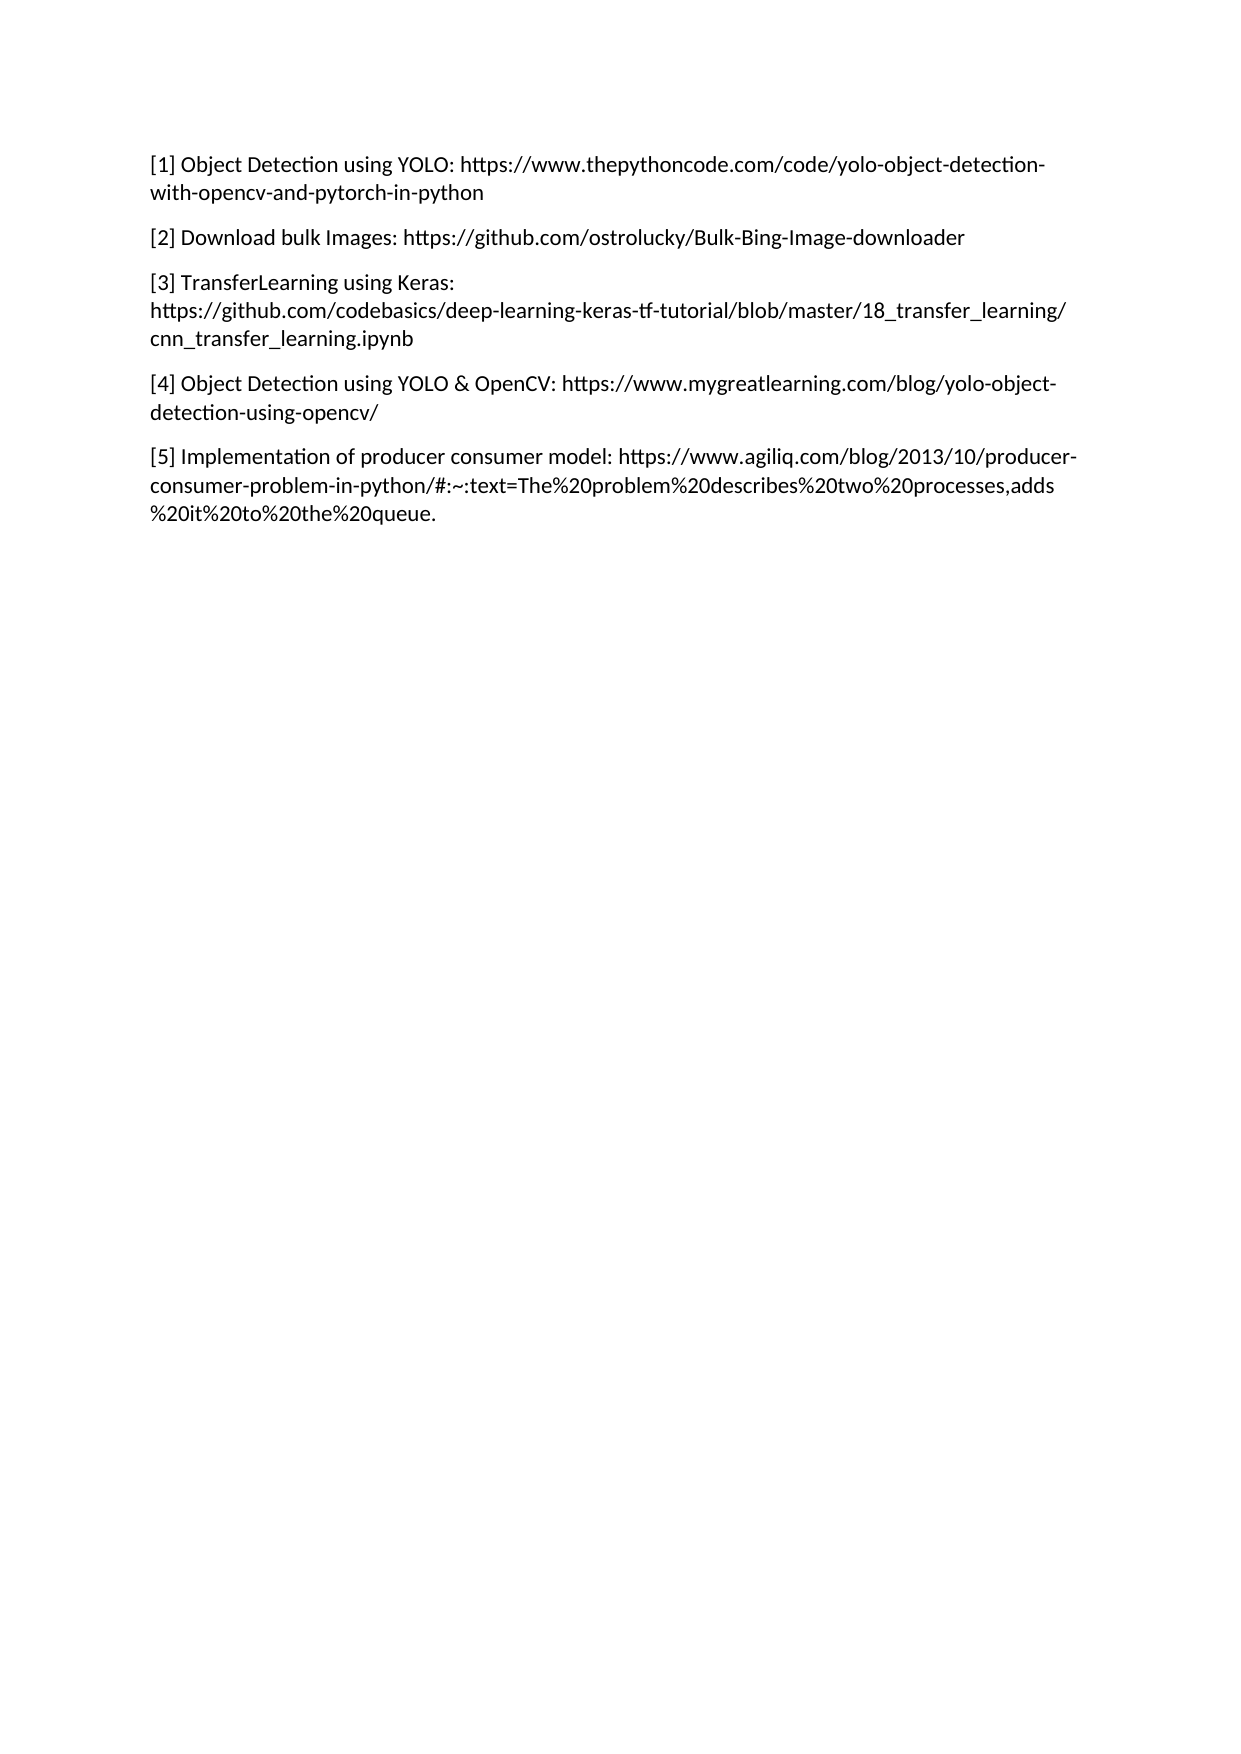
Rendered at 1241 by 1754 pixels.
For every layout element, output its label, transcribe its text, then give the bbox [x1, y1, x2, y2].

text [2] Download bulk Images: https://github.com/ostrolucky/Bulk-Bing-Image-downloader [150, 223, 1090, 251]
text [1] Object Detection using YOLO: https://www.thepythoncode.com/code/yolo-object-detection-with-opencv-and-pytorch-in-python [150, 150, 1090, 206]
text [5] Implementation of producer consumer model: https://www.agiliq.com/blog/2013/10/producer-consumer-problem-in-python/#:~:text=The%20problem%20describes%20two%20processes,adds%20it%20to%20the%20queue. [150, 442, 1090, 527]
text [3] TransferLearning using Keras: https://github.com/codebasics/deep-learning-keras-tf-tutorial/blob/master/18_transfer_learning/cnn_transfer_learning.ipynb [150, 268, 1090, 352]
text [4] Object Detection using YOLO & OpenCV: https://www.mygreatlearning.com/blog/yolo-object-detection-using-opencv/ [150, 369, 1090, 426]
